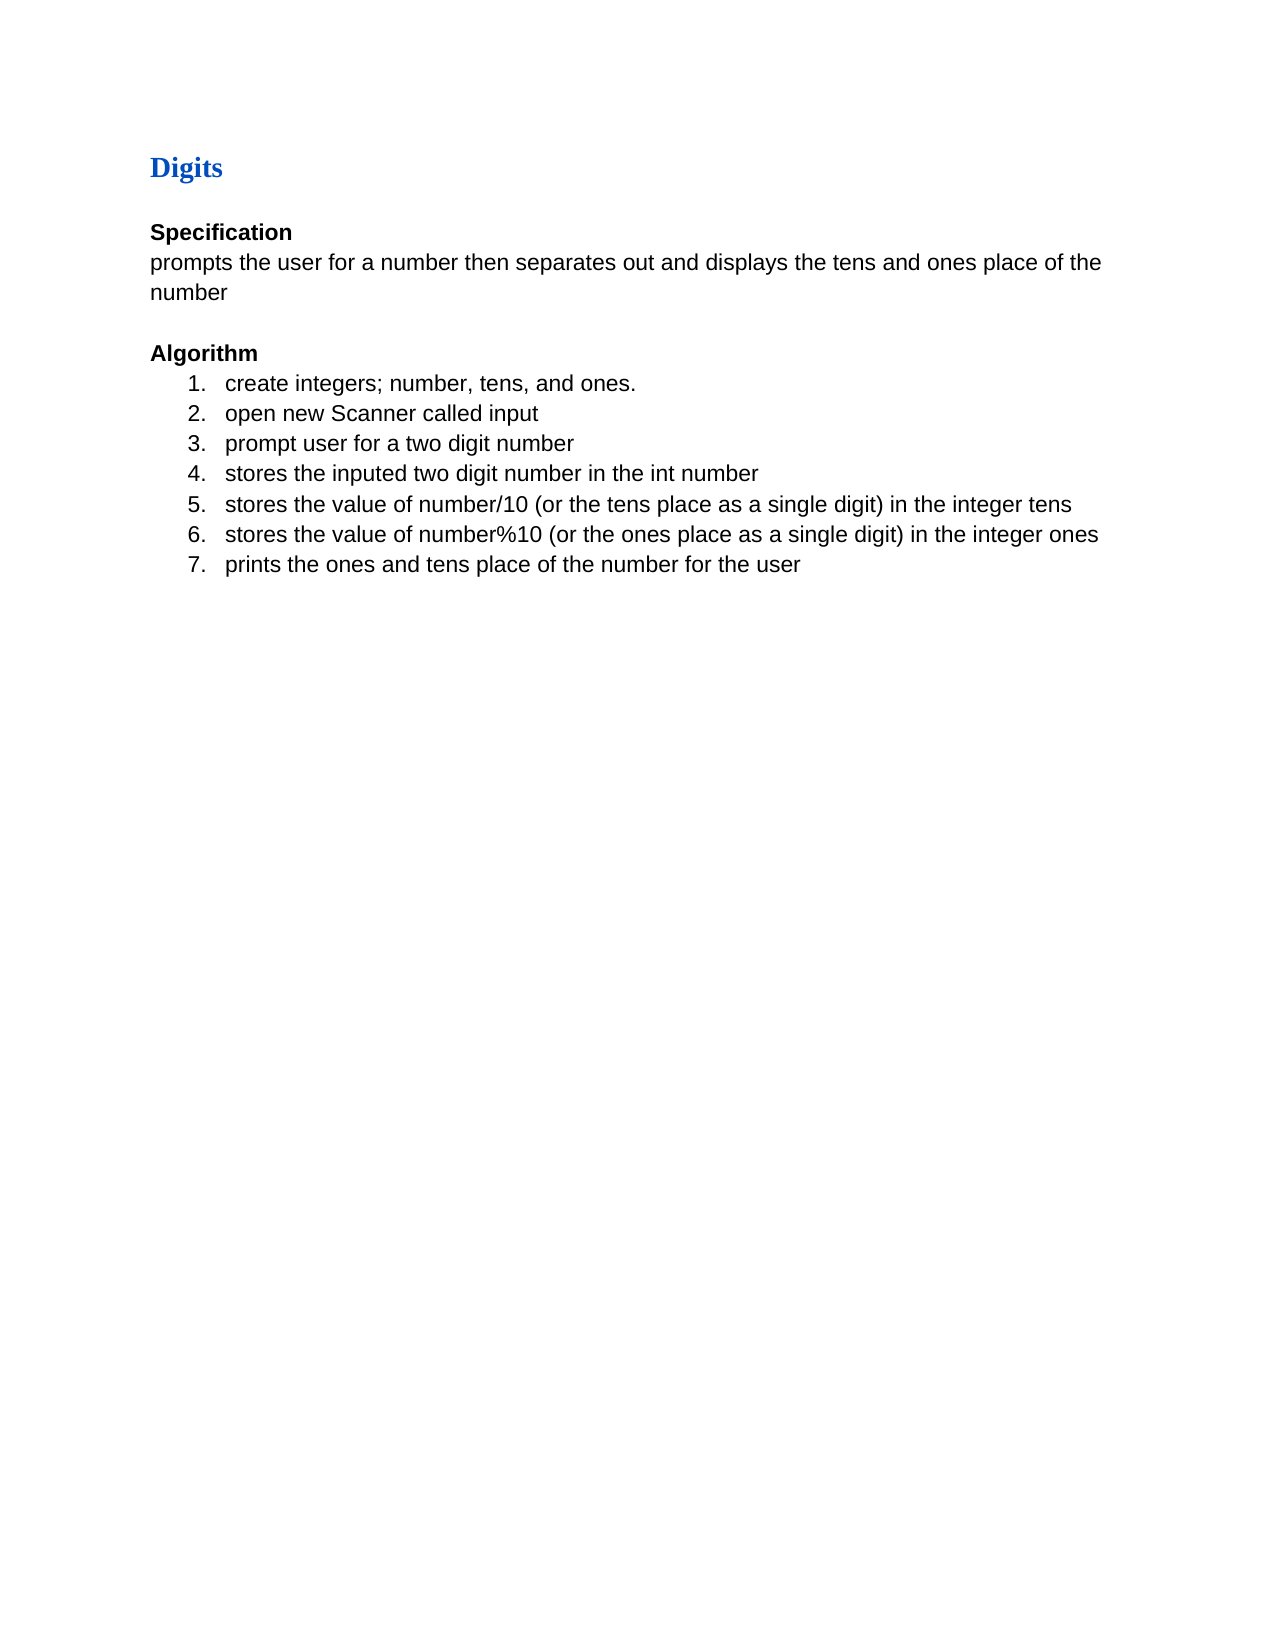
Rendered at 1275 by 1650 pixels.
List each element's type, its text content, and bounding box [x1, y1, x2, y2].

list stores the inputed two digit number in the int number [187, 460, 1125, 487]
text Algorithm [150, 339, 1125, 366]
list prints the ones and tens place of the number for the user [187, 551, 1125, 577]
list stores the value of number%10 (or the ones place as a single digit) in the integer ones [187, 521, 1125, 547]
list stores the value of number/10 (or the tens place as a single digit) in the integer tens [187, 491, 1125, 517]
text prompts the user for a number then separates out and displays the tens and ones place of the number [150, 249, 1125, 306]
list prompt user for a two digit number [187, 430, 1125, 457]
text Specification [150, 219, 1125, 245]
text Digits [150, 150, 1125, 183]
list create integers; number, tens, and ones. [187, 370, 1125, 396]
list open new Scanner called input [187, 400, 1125, 426]
